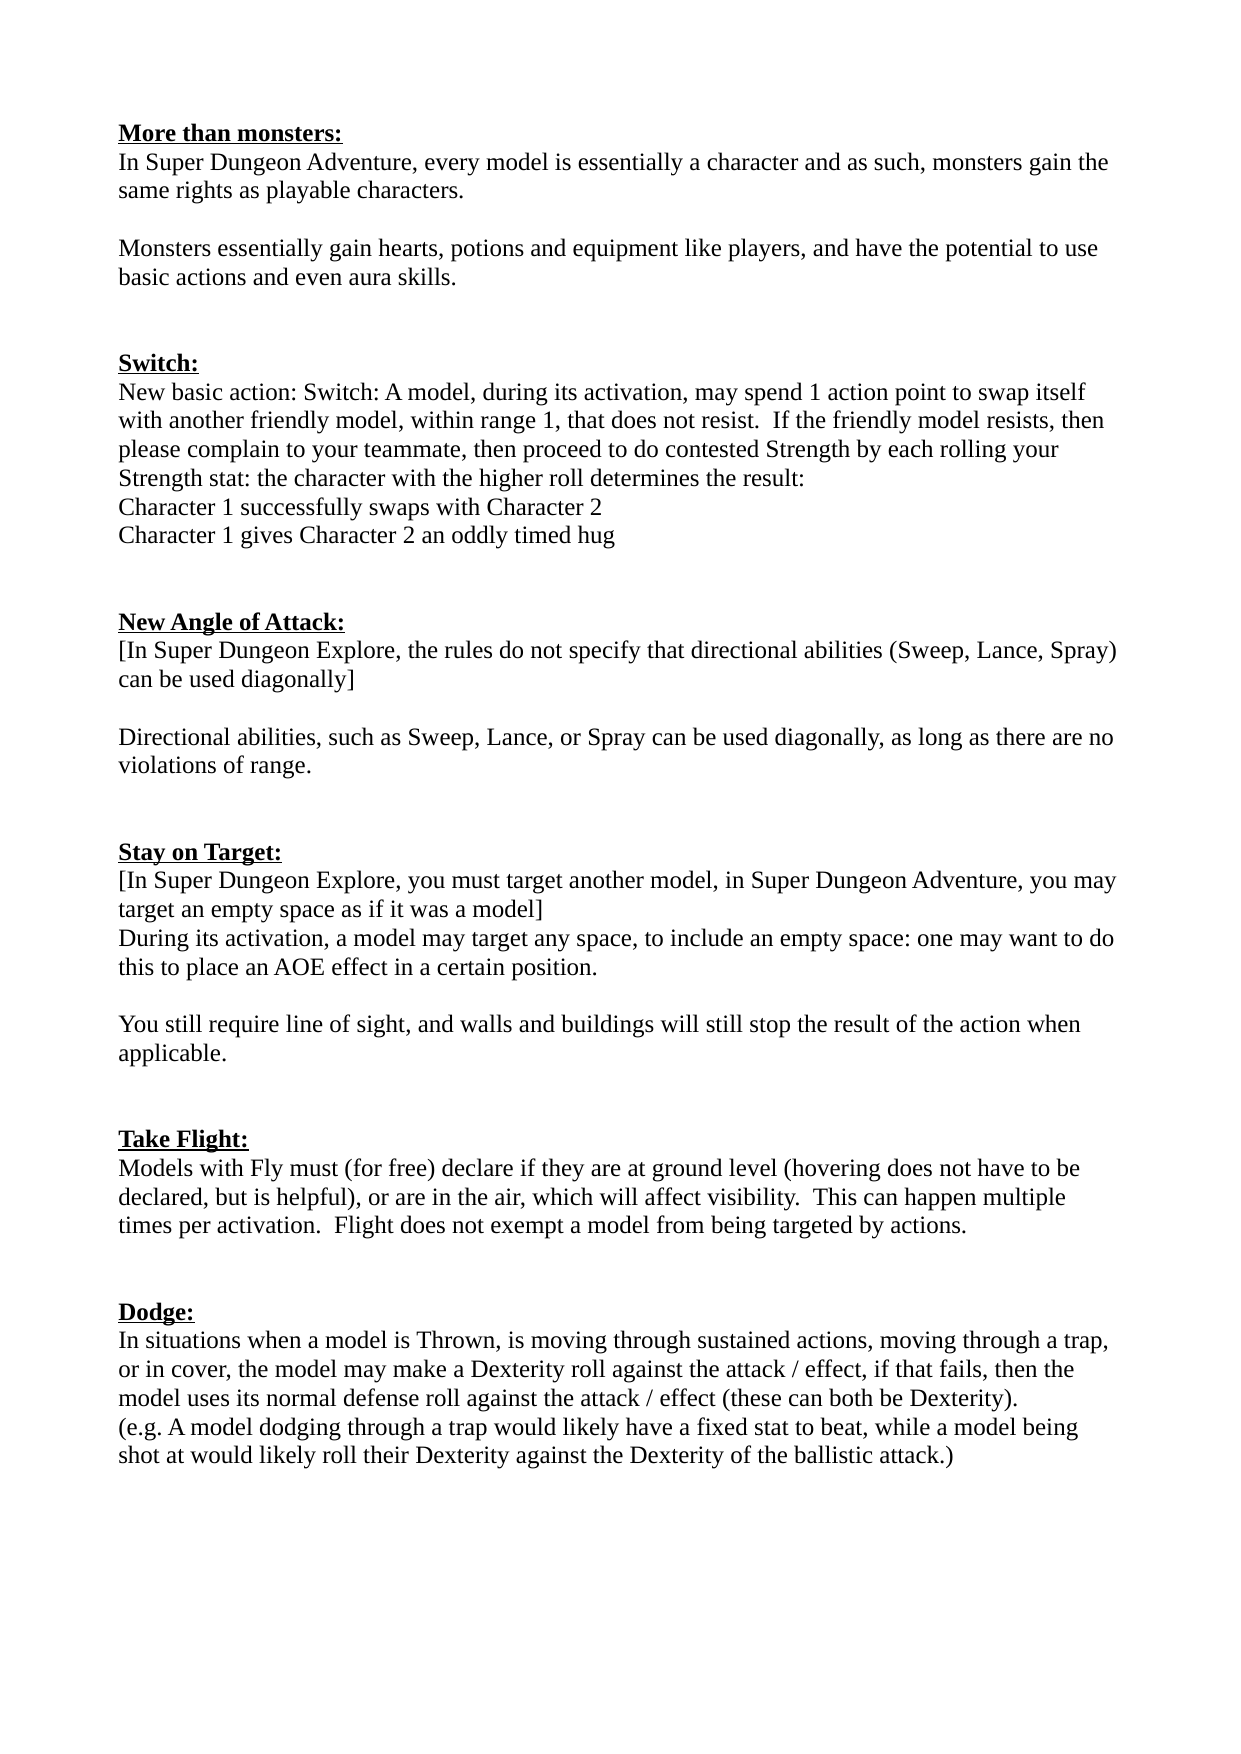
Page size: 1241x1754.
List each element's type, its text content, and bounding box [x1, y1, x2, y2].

text Stay on Target: [118, 837, 1122, 866]
text [In Super Dungeon Explore, you must target another model, in Super Dungeon Adventure, you may target an empty space as if it was a model] During its activation, a model may target any space, to include an empty space: one may want to do this to place an AOE effect in a certain position. You still require line of sight, and walls and buildings will still stop the result of the action when applicable. [118, 866, 1122, 1067]
text Switch: [118, 348, 1122, 377]
text Take Flight: Models with Fly must (for free) declare if they are at ground level (hovering does not have to be declared, but is helpful), or are in the air, which will affect visibility. This can happen multiple times per activation. Flight does not exempt a model from being targeted by actions. [118, 1124, 1122, 1268]
text New Angle of Attack: [118, 607, 1122, 636]
text In situations when a model is Thrown, is moving through sustained actions, moving through a trap, or in cover, the model may make a Dexterity roll against the attack / effect, if that fails, then the model uses its normal defense roll against the attack / effect (these can both be Dexterity). (e.g. A model dodging through a trap would likely have a fixed stat to beat, while a model being shot at would likely roll their Dexterity against the Dexterity of the ballistic attack.) [118, 1326, 1122, 1469]
text More than monsters: In Super Dungeon Adventure, every model is essentially a character and as such, monsters gain the same rights as playable characters. Monsters essentially gain hearts, potions and equipment like players, and have the potential to use basic actions and even aura skills. [118, 118, 1122, 291]
text Dodge: [118, 1297, 1122, 1326]
text New basic action: Switch: A model, during its activation, may spend 1 action point to swap itself with another friendly model, within range 1, that does not resist. If the friendly model resists, then please complain to your teammate, then proceed to do contested Strength by each rolling your Strength stat: the character with the higher roll determines the result: Character 1 successfully swaps with Character 2 [118, 377, 1122, 521]
text Character 1 gives Character 2 an oddly timed hug [118, 521, 1122, 578]
text Directional abilities, such as Sweep, Lance, or Spray can be used diagonally, as long as there are no violations of range. [118, 722, 1122, 779]
text [In Super Dungeon Explore, the rules do not specify that directional abilities (Sweep, Lance, Spray) can be used diagonally] [118, 636, 1122, 693]
